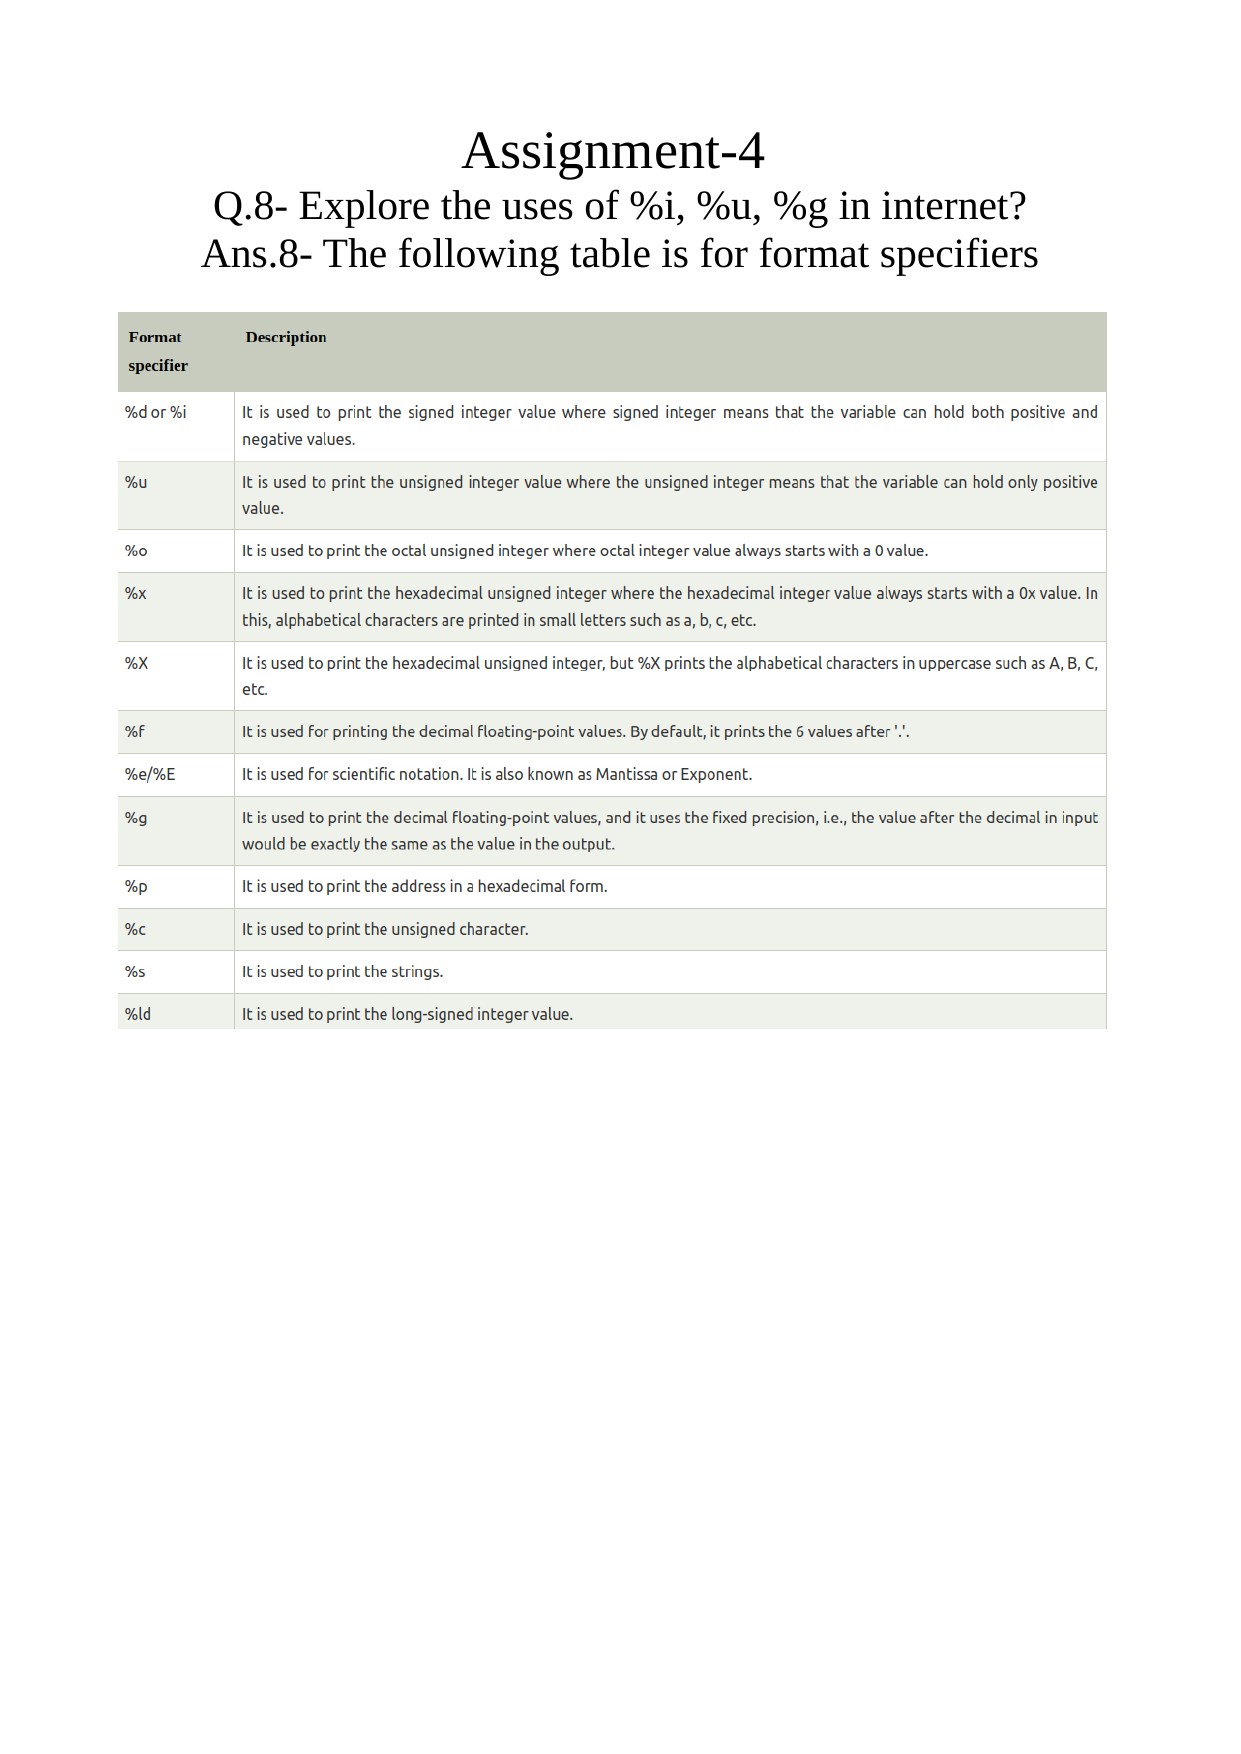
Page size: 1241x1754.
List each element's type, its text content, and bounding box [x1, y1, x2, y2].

text Q.8- Explore the uses of %i, %u, %g in internet? [118, 180, 1122, 228]
text Assignment-4 [118, 118, 1122, 180]
text Ans.8- The following table is for format specifiers [118, 228, 1122, 276]
picture [118, 312, 1123, 1029]
